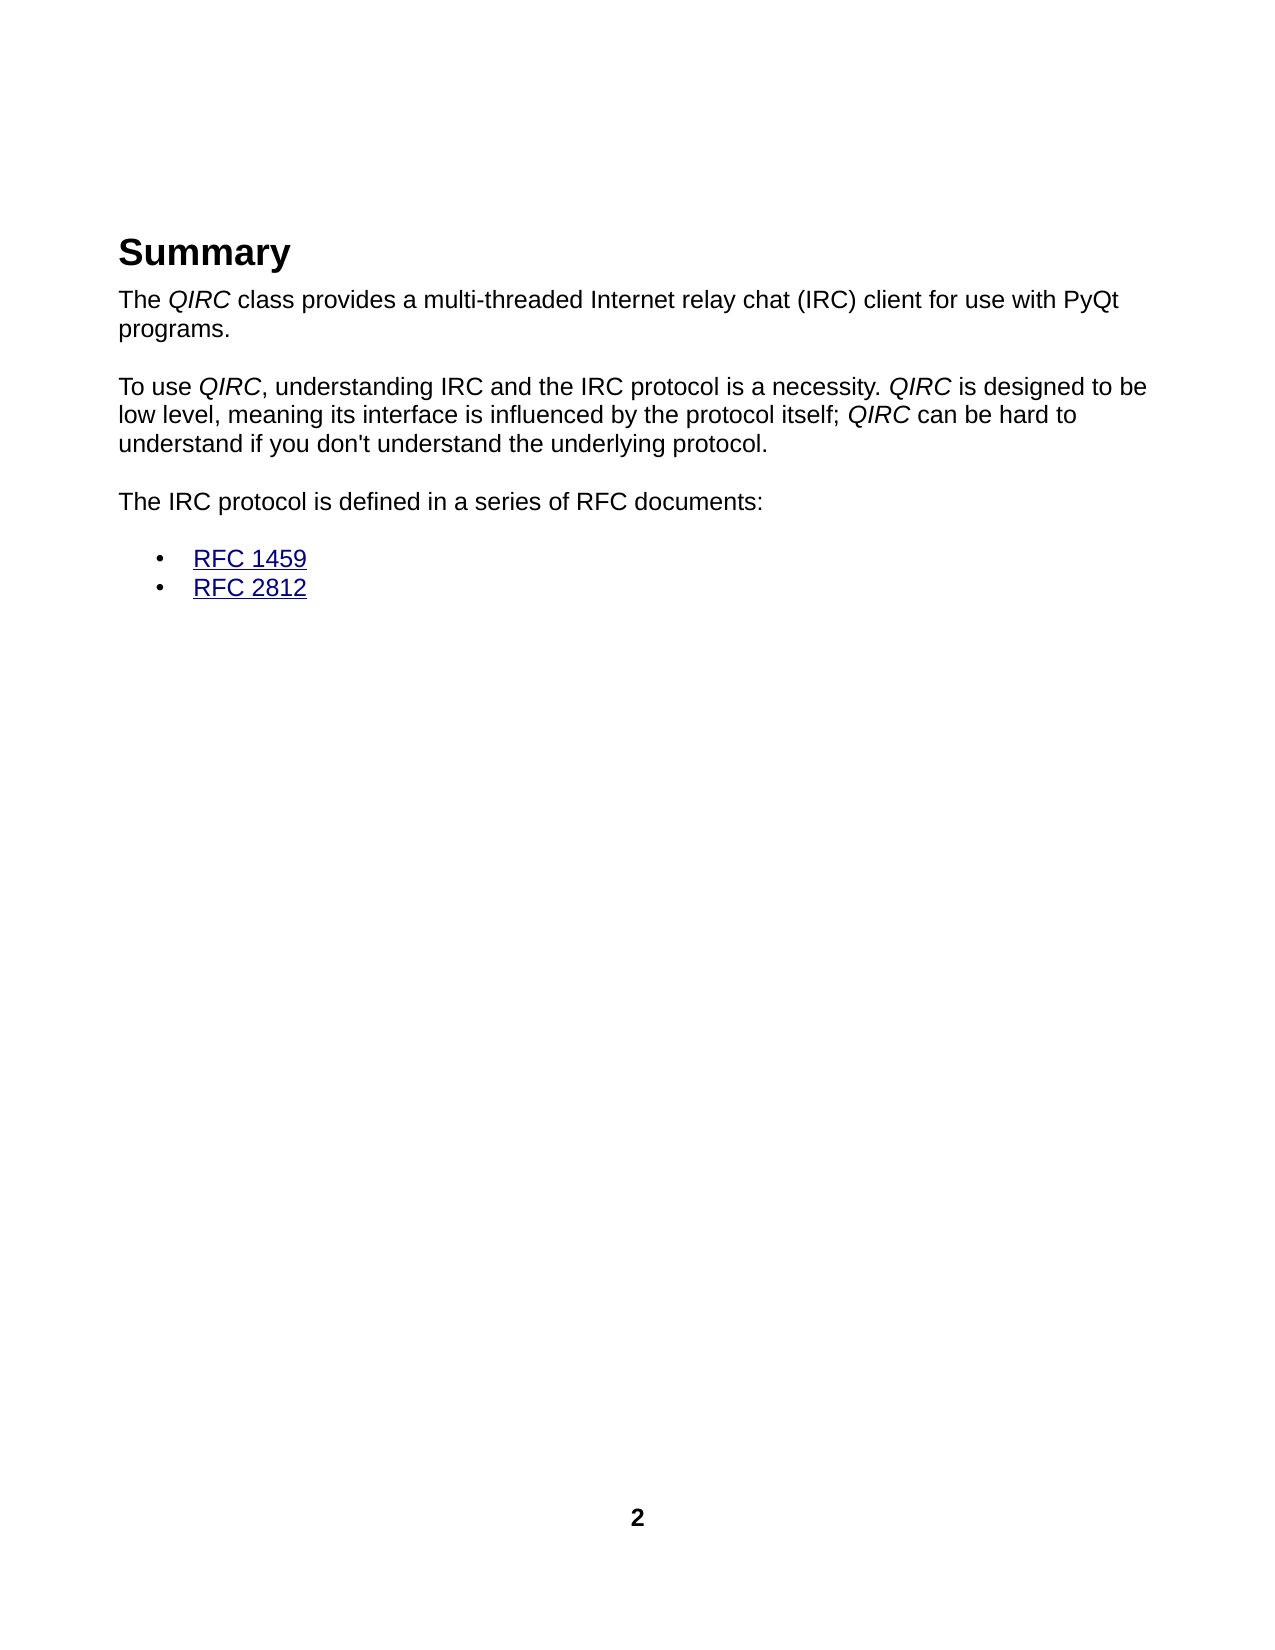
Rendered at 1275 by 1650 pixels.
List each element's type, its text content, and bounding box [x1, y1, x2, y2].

subtitle Summary [118, 229, 1157, 273]
text The QIRC class provides a multi-threaded Internet relay chat (IRC) client for use with PyQt programs. [118, 286, 1157, 343]
text To use QIRC, understanding IRC and the IRC protocol is a necessity. QIRC is designed to be low level, meaning its interface is influenced by the protocol itself; QIRC can be hard to understand if you don't understand the underlying protocol. [118, 372, 1157, 458]
list RFC 2812 [156, 573, 1157, 602]
list RFC 1459 [156, 544, 1157, 573]
text The IRC protocol is defined in a series of RFC documents: [118, 487, 1157, 516]
